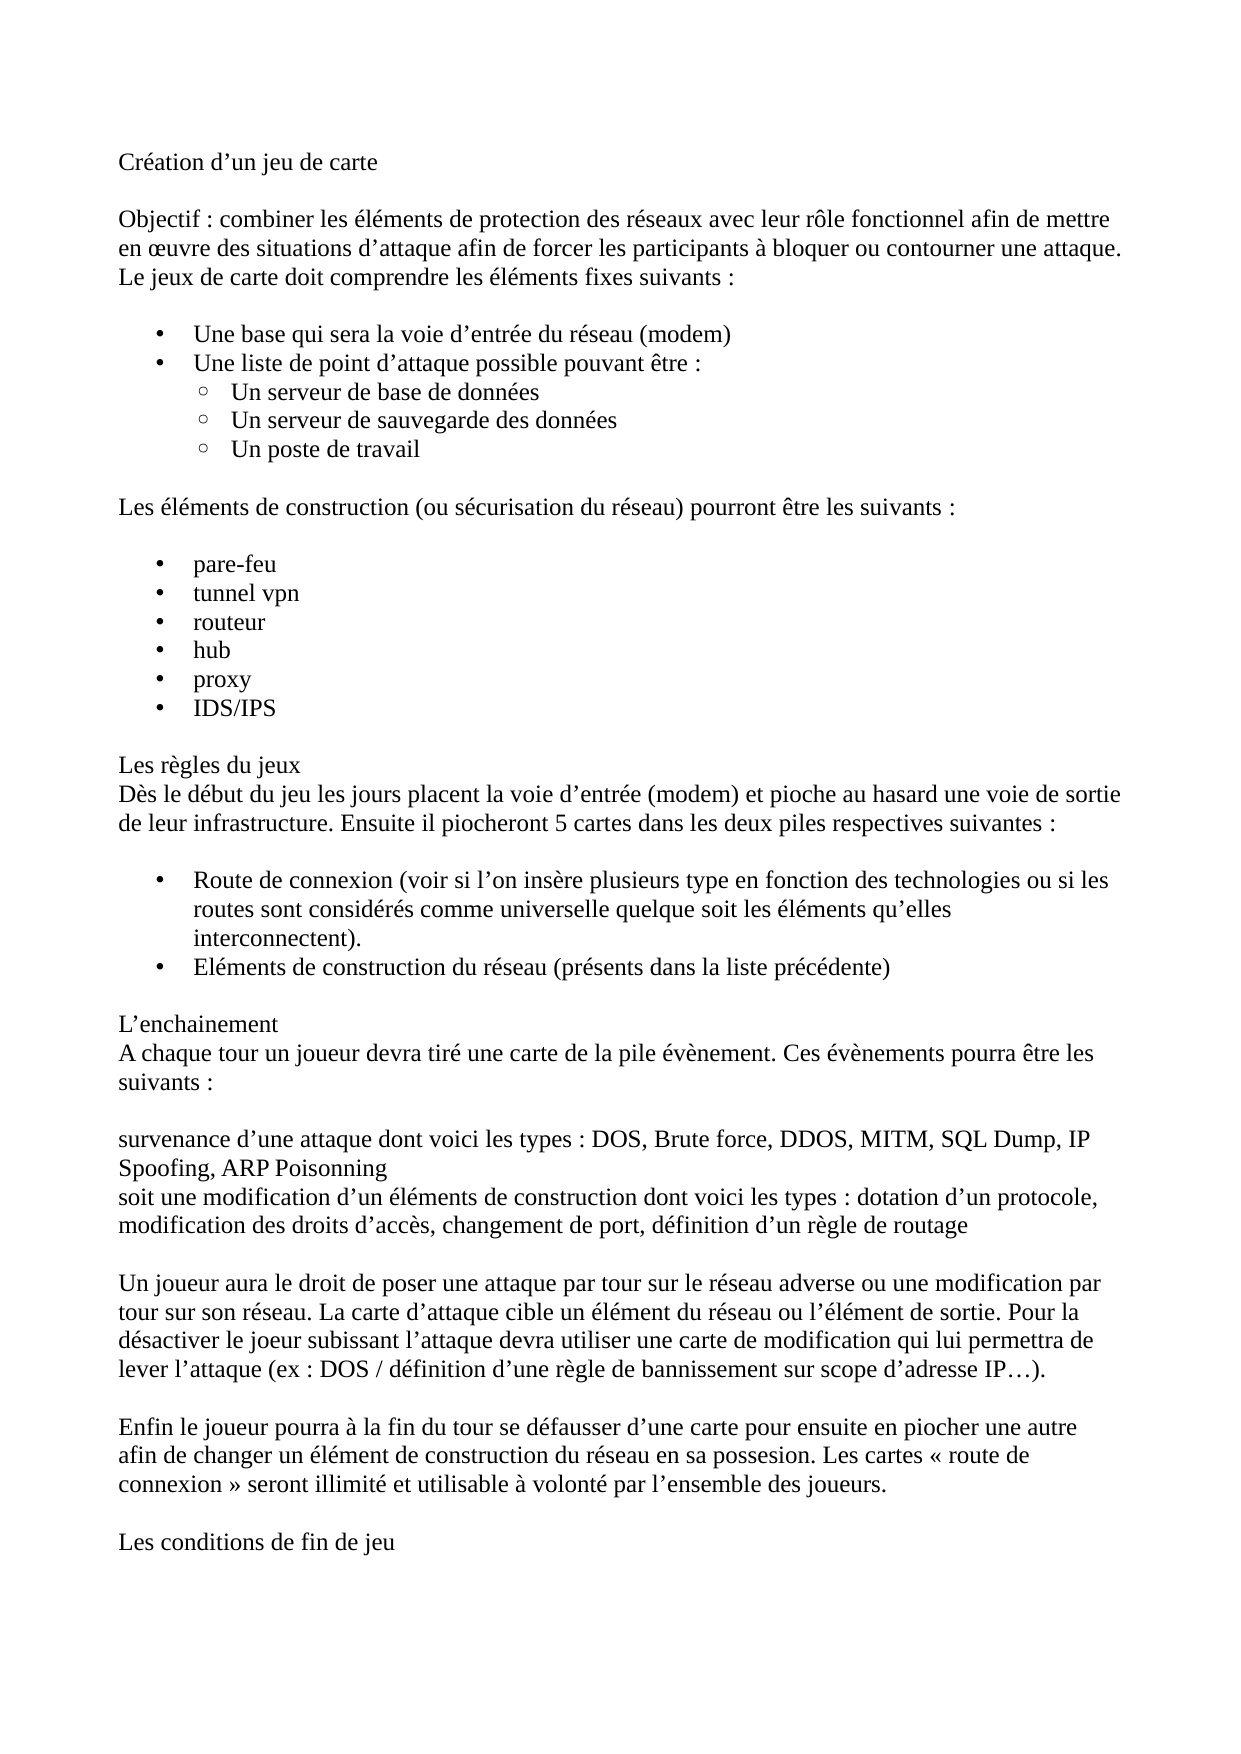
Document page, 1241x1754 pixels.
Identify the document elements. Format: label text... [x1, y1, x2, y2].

text Création d’un jeu de carte [118, 147, 1122, 176]
text soit une modification d’un éléments de construction dont voici les types : dotation d’un protocole, modification des droits d’accès, changement de port, définition d’un règle de routage [118, 1182, 1122, 1239]
list tunnel vpn [156, 578, 1122, 607]
text A chaque tour un joueur devra tiré une carte de la pile évènement. Ces évènements pourra être les suivants : [118, 1038, 1122, 1096]
text Dès le début du jeu les jours placent la voie d’entrée (modem) et pioche au hasard une voie de sortie de leur infrastructure. Ensuite il piocheront 5 cartes dans les deux piles respectives suivantes : [118, 779, 1122, 837]
text Les éléments de construction (ou sécurisation du réseau) pourront être les suivants : [118, 492, 1122, 521]
text Objectif : combiner les éléments de protection des réseaux avec leur rôle fonctionnel afin de mettre en œuvre des situations d’attaque afin de forcer les participants à bloquer ou contourner une attaque. Le jeux de carte doit comprendre les éléments fixes suivants : [118, 204, 1122, 291]
list Une base qui sera la voie d’entrée du réseau (modem) [156, 319, 1122, 348]
text Les conditions de fin de jeu [118, 1527, 1122, 1556]
list hub [156, 636, 1122, 664]
list routeur [156, 607, 1122, 636]
list Un serveur de base de données [193, 377, 1122, 406]
text survenance d’une attaque dont voici les types : DOS, Brute force, DDOS, MITM, SQL Dump, IP Spoofing, ARP Poisonning [118, 1124, 1122, 1182]
text Les règles du jeux [118, 751, 1122, 779]
list Une liste de point d’attaque possible pouvant être : [156, 348, 1122, 377]
list Route de connexion (voir si l’on insère plusieurs type en fonction des technologies ou si les routes sont considérés comme universelle quelque soit les éléments qu’elles interconnectent). [156, 866, 1122, 952]
text Enfin le joueur pourra à la fin du tour se défausser d’une carte pour ensuite en piocher une autre afin de changer un élément de construction du réseau en sa possesion. Les cartes « route de connexion » seront illimité et utilisable à volonté par l’ensemble des joueurs. [118, 1412, 1122, 1498]
text L’enchainement [118, 1009, 1122, 1038]
list Eléments de construction du réseau (présents dans la liste précédente) [156, 952, 1122, 981]
list Un serveur de sauvegarde des données [193, 406, 1122, 434]
text Un joueur aura le droit de poser une attaque par tour sur le réseau adverse ou une modification par tour sur son réseau. La carte d’attaque cible un élément du réseau ou l’élément de sortie. Pour la désactiver le joeur subissant l’attaque devra utiliser une carte de modification qui lui permettra de lever l’attaque (ex : DOS / définition d’une règle de bannissement sur scope d’adresse IP…). [118, 1268, 1122, 1383]
list Un poste de travail [193, 434, 1122, 463]
list pare-feu [156, 549, 1122, 578]
list proxy [156, 664, 1122, 693]
list IDS/IPS [156, 693, 1122, 722]
